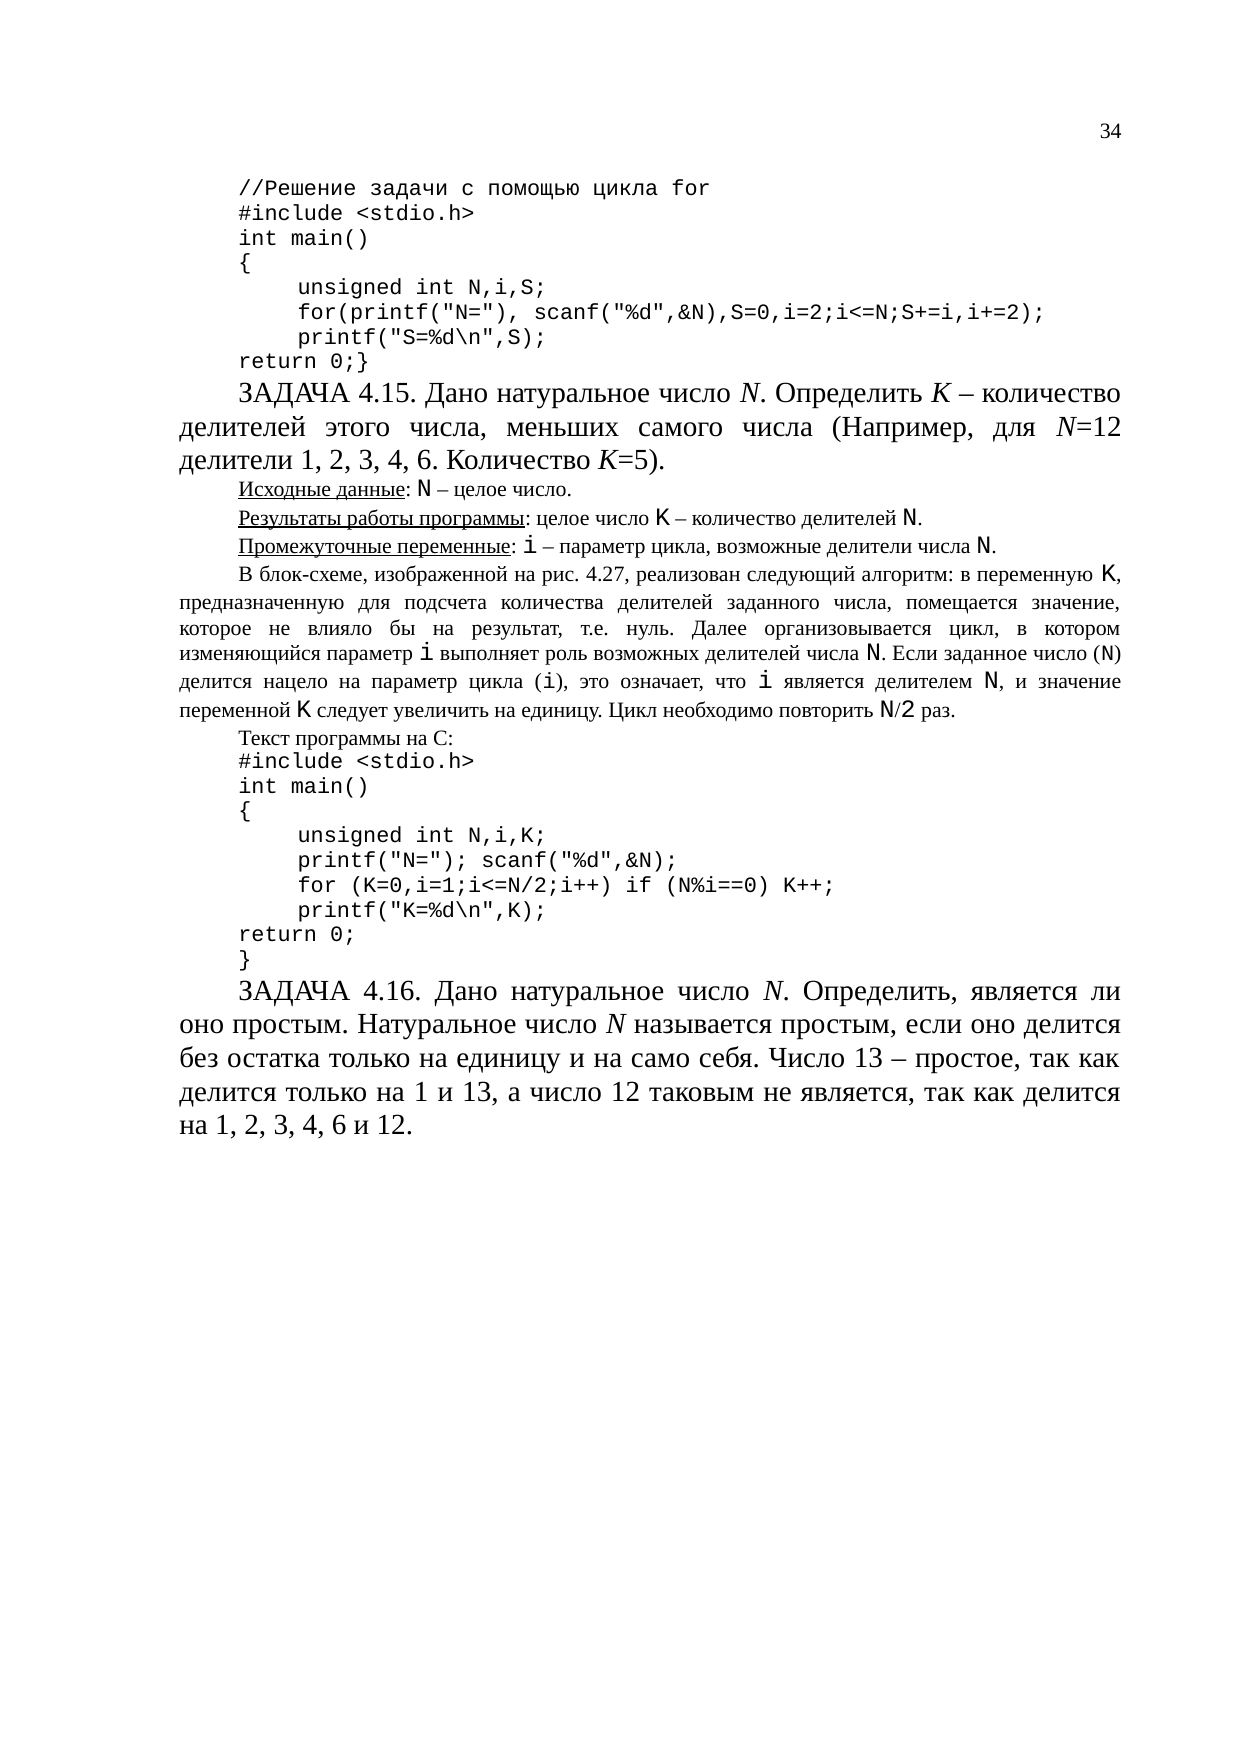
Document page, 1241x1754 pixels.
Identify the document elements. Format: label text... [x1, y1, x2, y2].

text return 0;} [238, 351, 1121, 375]
text //Решение задачи с помощью цикла for [238, 177, 1121, 202]
text Результаты работы программы: целое число K – количество делителей N. [179, 504, 1121, 533]
text for(printf("N="), scanf("%d",&N),S=0,i=2;i<=N;S+=i,i+=2); [238, 301, 1121, 326]
text ЗАДАЧА 4.15. Дано натуральное число N. Определить К – количество делителей этого числа, меньших самого числа (Например, для N=12 делители 1, 2, 3, 4, 6. Количество K=5). [179, 375, 1121, 476]
text ЗАДАЧА 4.16. Дано натуральное число N. Определить, является ли оно простым. Натуральное число N называется простым, если оно делится без остатка только на единицу и на само себя. Число 13 – простое, так как делится только на 1 и 13, а число 12 таковым не является, так как делится на 1, 2, 3, 4, 6 и 12. [179, 973, 1121, 1141]
text #include <stdio.h> [238, 750, 1121, 775]
text printf("S=%d\n",S); [238, 326, 1121, 351]
text { [238, 799, 1121, 824]
text Исходные данные: N – целое число. [179, 476, 1121, 504]
text return 0; [238, 923, 1121, 948]
text printf("K=%d\n",K); [238, 899, 1121, 923]
text #include <stdio.h> [238, 202, 1121, 227]
text { [238, 251, 1121, 276]
text Текст программы на С: [179, 725, 1121, 750]
text unsigned int N,i,S; [238, 276, 1121, 301]
text } [238, 948, 1121, 973]
text int main() [238, 227, 1121, 251]
text int main() [238, 775, 1121, 799]
text Промежуточные переменные: i – параметр цикла, возможные делители числа N. [179, 533, 1121, 561]
text unsigned int N,i,K; [238, 824, 1121, 849]
text for (K=0,i=1;i<=N/2;i++) if (N%i==0) K++; [238, 874, 1121, 899]
text printf("N="); scanf("%d",&N); [238, 849, 1121, 874]
text В блок-схеме, изображенной на рис. 4.27, реализован следующий алгоритм: в переменную K, предназначенную для подсчета количества делителей заданного числа, помещается значение, которое не влияло бы на результат, т.е. нуль. Далее организовывается цикл, в котором изменяющийся параметр i выполняет роль возможных делителей числа N. Если заданное число (N) делится нацело на параметр цикла (i), это означает, что i является делителем N, и значение переменной K следует увеличить на единицу. Цикл необходимо повторить N/2 раз. [179, 561, 1121, 725]
